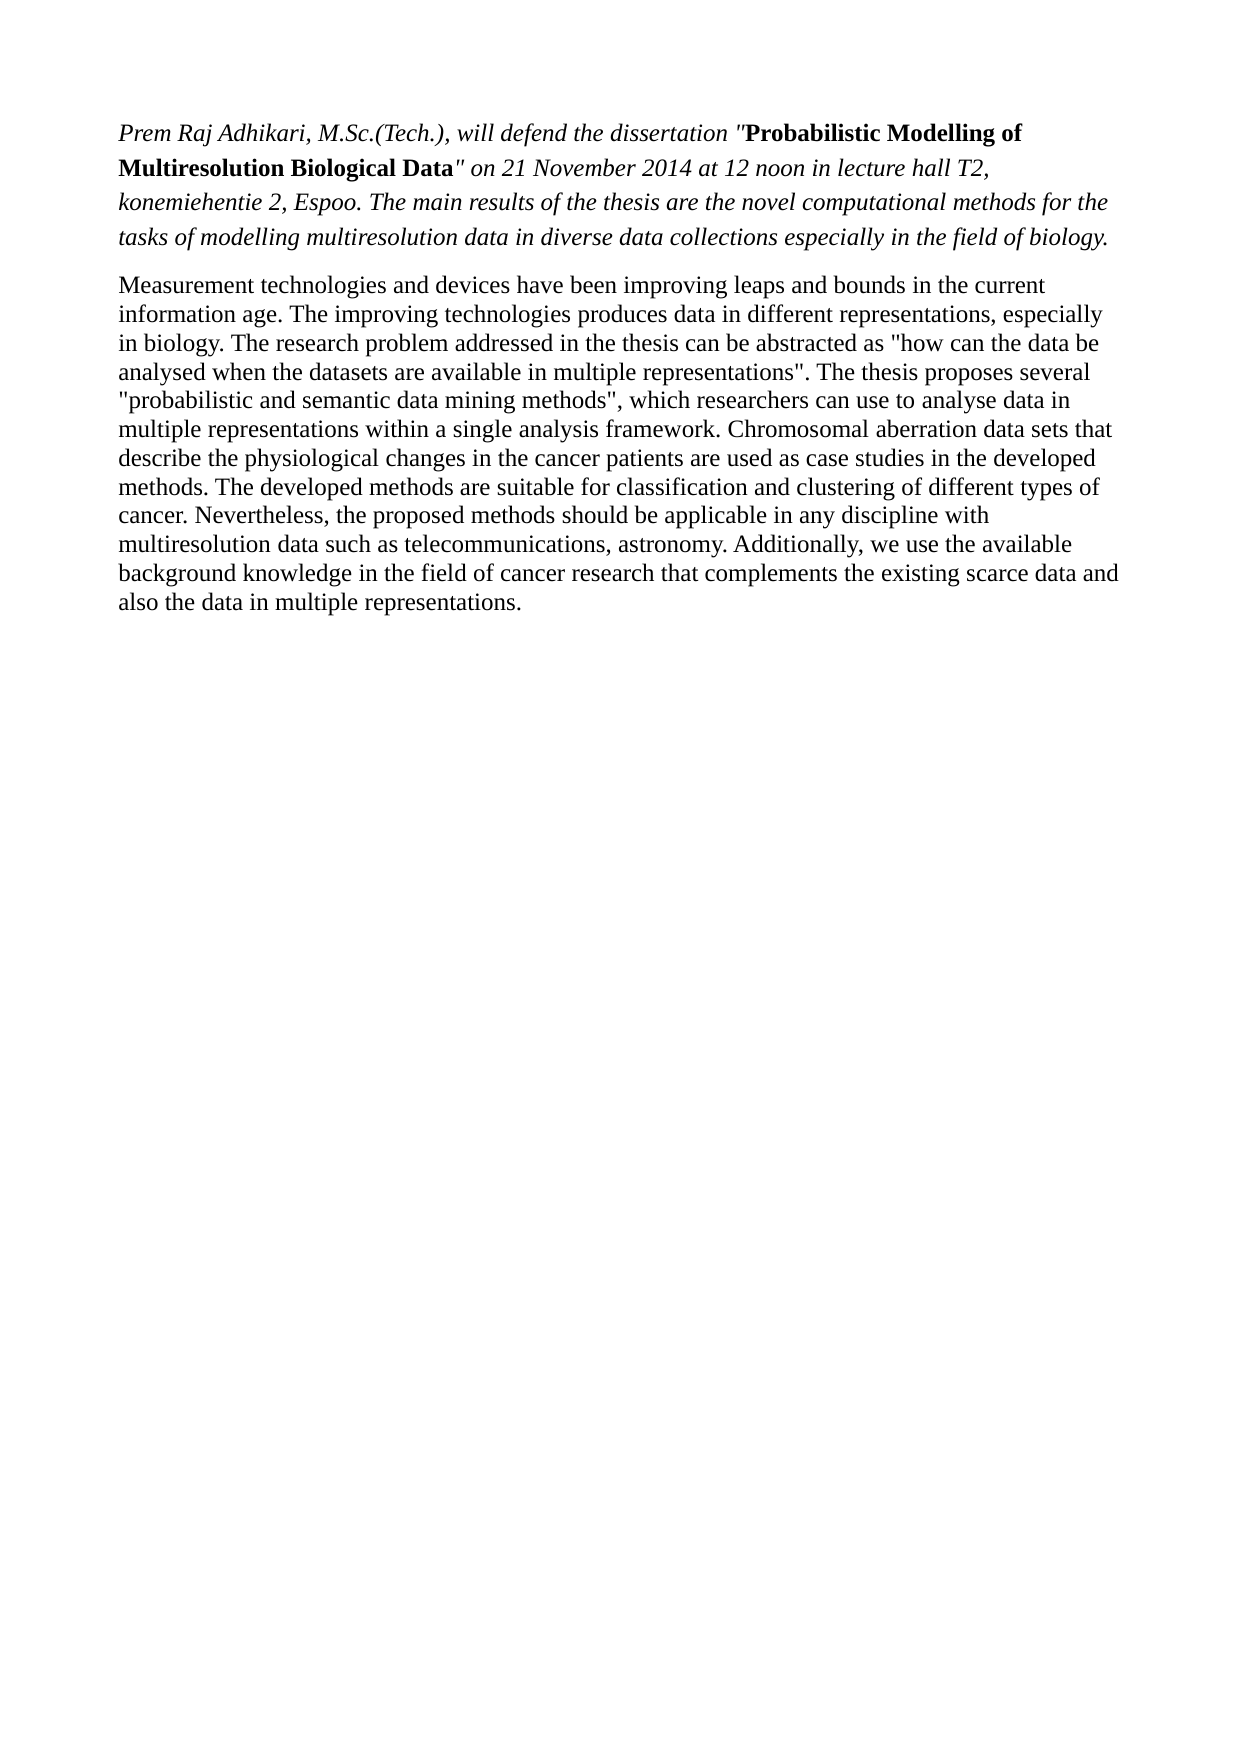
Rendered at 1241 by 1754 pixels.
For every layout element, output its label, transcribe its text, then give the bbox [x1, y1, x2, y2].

text Prem Raj Adhikari, M.Sc.(Tech.), will defend the dissertation "Probabilistic Modelling of Multiresolution Biological Data" on 21 November 2014 at 12 noon in lecture hall T2, konemiehentie 2, Espoo. The main results of the thesis are the novel computational methods for the tasks of modelling multiresolution data in diverse data collections especially in the field of biology. [118, 118, 1122, 250]
text Measurement technologies and devices have been improving leaps and bounds in the current information age. The improving technologies produces data in different representations, especially in biology. The research problem addressed in the thesis can be abstracted as "how can the data be analysed when the datasets are available in multiple representations". The thesis proposes several "probabilistic and semantic data mining methods", which researchers can use to analyse data in multiple representations within a single analysis framework. Chromosomal aberration data sets that describe the physiological changes in the cancer patients are used as case studies in the developed methods. The developed methods are suitable for classification and clustering of different types of cancer. Nevertheless, the proposed methods should be applicable in any discipline with multiresolution data such as telecommunications, astronomy. Additionally, we use the available background knowledge in the field of cancer research that complements the existing scarce data and also the data in multiple representations. [118, 271, 1122, 616]
